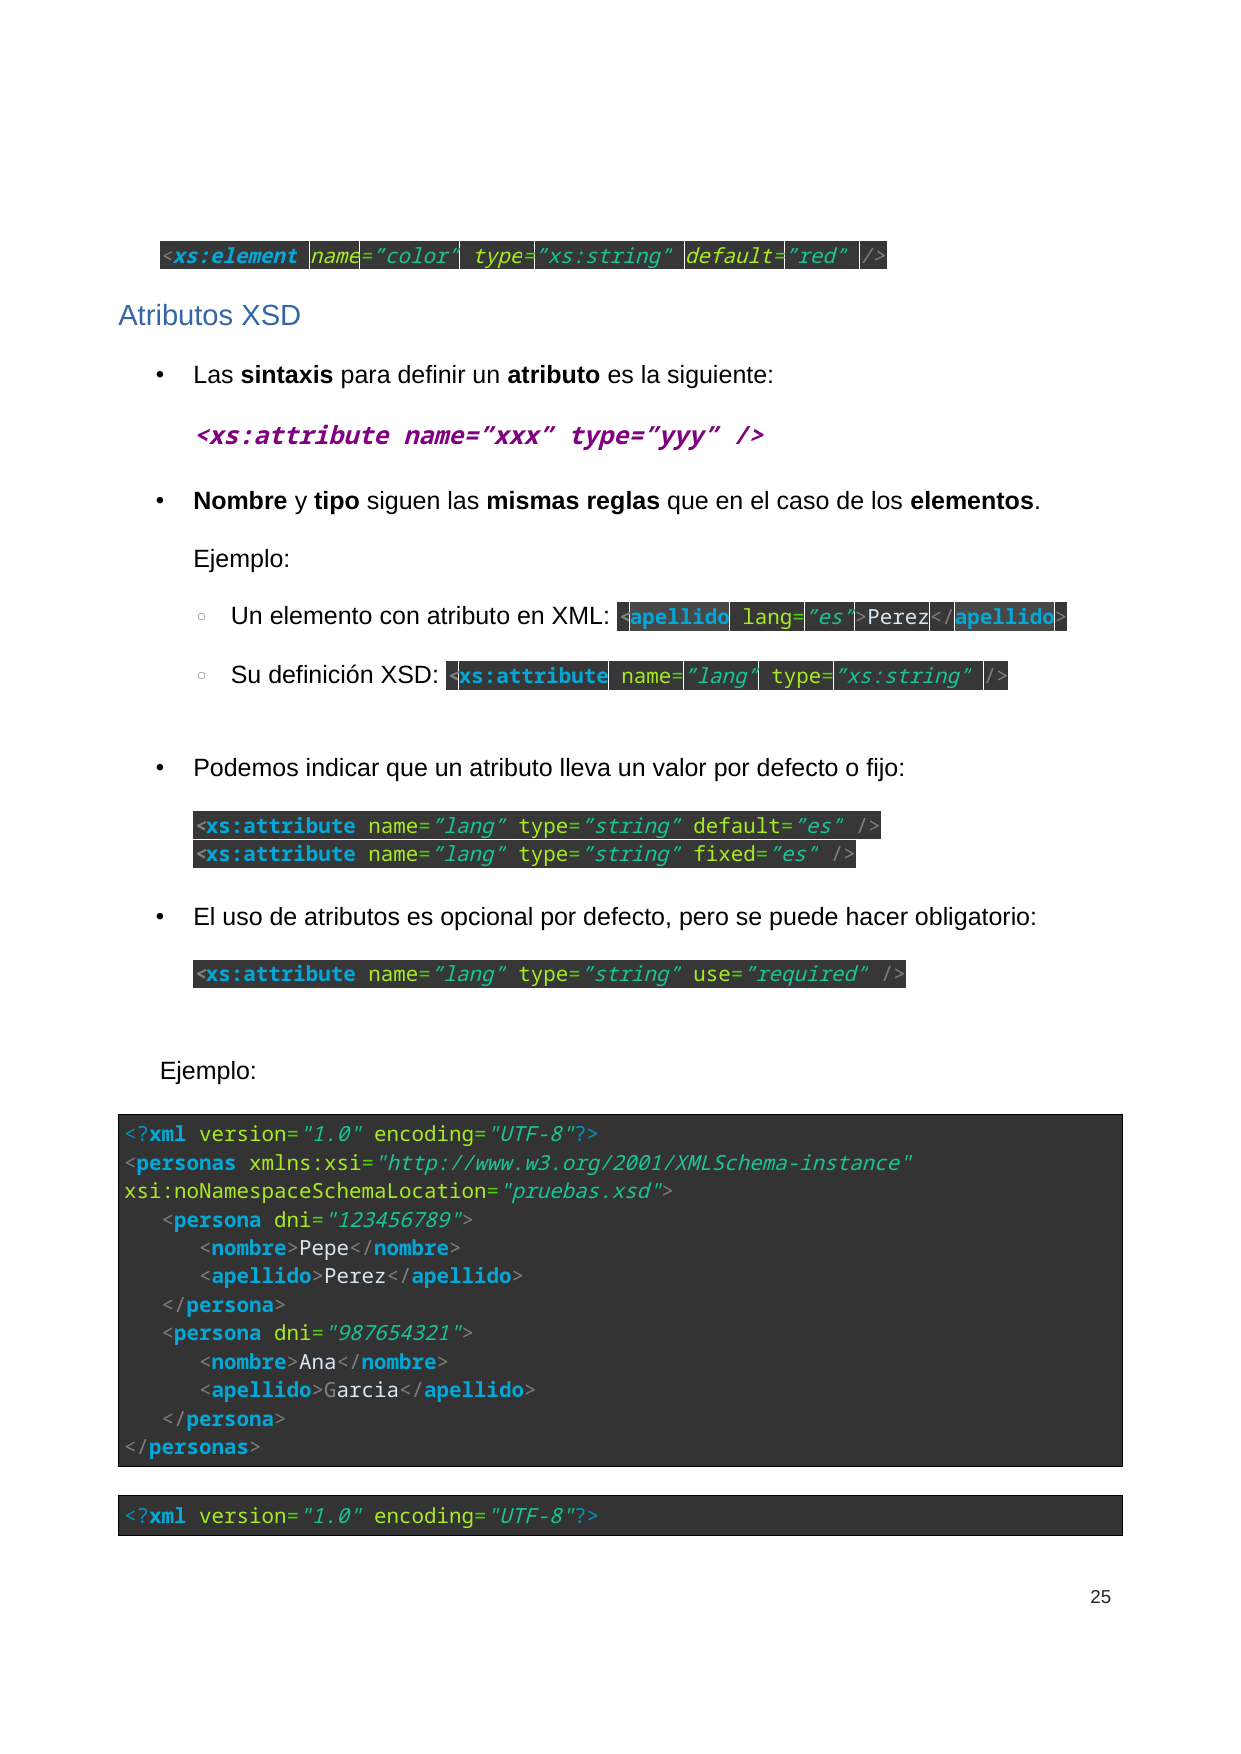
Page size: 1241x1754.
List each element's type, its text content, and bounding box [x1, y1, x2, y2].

text Ejemplo: [118, 1056, 1122, 1085]
table_header <?xml version="1.0" encoding="UTF-8"?> [119, 1496, 1122, 1535]
list Su definición XSD: <xs:attribute name=”lang” type=”xs:string” /> [193, 660, 1122, 690]
list Nombre y tipo siguen las mismas reglas que en el caso de los elementos. [156, 486, 1122, 515]
list Un elemento con atributo en XML: <apellido lang=”es”>Perez</apellido> [193, 601, 1122, 631]
text Atributos XSD [118, 298, 1122, 331]
list Las sintaxis para definir un atributo es la siguiente: [156, 360, 1122, 389]
list <xs:attribute name=”xxx” type=”yyy” /> [156, 418, 1122, 452]
text <xs:attribute name=”lang” type=”string” default=”es” /> [193, 811, 1122, 839]
list Podemos indicar que un atributo lleva un valor por defecto o fijo: [156, 753, 1122, 782]
list Ejemplo: [156, 543, 1122, 572]
table_header <?xml version="1.0" encoding="UTF-8"?> <personas xmlns:xsi="http://www.w3.org/2001/XMLSchema-instance" xsi:noNamespaceSchemaLocation="pruebas.xsd"> <persona dni="123456789"> <nombre>Pepe</nombre> <apellido>Perez</apellido> </persona> <persona dni="987654321"> <nombre>Ana</nombre> <apellido>Garcia</apellido> </persona> </personas> [119, 1115, 1122, 1466]
list El uso de atributos es opcional por defecto, pero se puede hacer obligatorio: [156, 902, 1122, 931]
text <xs:attribute name=”lang” type=”string” use=”required” /> [193, 959, 1122, 988]
text <xs:element name=”color” type=”xs:string” default=”red” /> [118, 241, 1122, 269]
text <xs:attribute name=”lang” type=”string” fixed=”es” /> [193, 839, 1122, 868]
